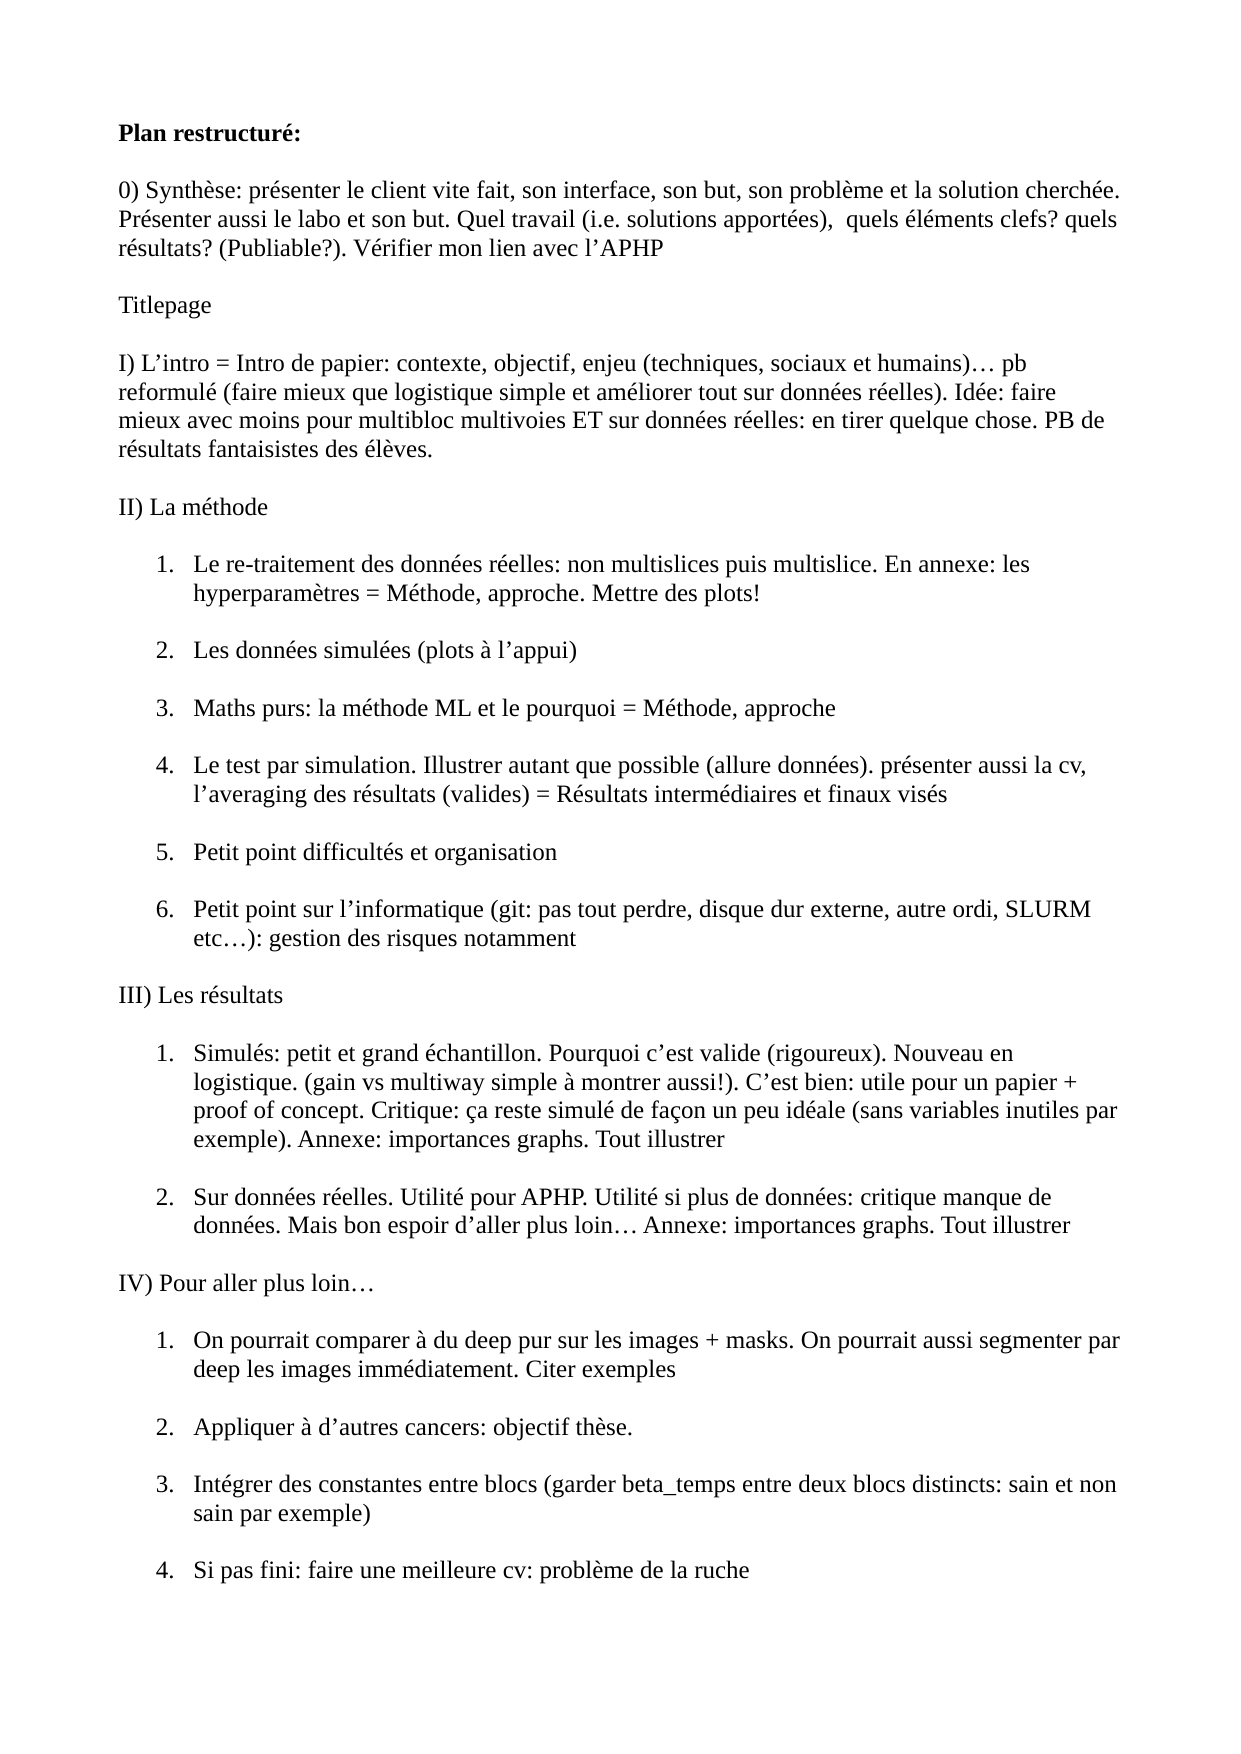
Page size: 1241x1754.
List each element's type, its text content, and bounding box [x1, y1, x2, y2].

list Petit point difficultés et organisation [156, 837, 1122, 866]
list Simulés: petit et grand échantillon. Pourquoi c’est valide (rigoureux). Nouveau en logistique. (gain vs multiway simple à montrer aussi!). C’est bien: utile pour un papier + proof of concept. Critique: ça reste simulé de façon un peu idéale (sans variables inutiles par exemple). Annexe: importances graphs. Tout illustrer [156, 1038, 1122, 1153]
list Si pas fini: faire une meilleure cv: problème de la ruche [156, 1556, 1122, 1584]
list Les données simulées (plots à l’appui) [156, 636, 1122, 664]
text Plan restructuré: [118, 118, 1122, 147]
text II) La méthode [118, 492, 1122, 521]
list Maths purs: la méthode ML et le pourquoi = Méthode, approche [156, 693, 1122, 722]
list On pourrait comparer à du deep pur sur les images + masks. On pourrait aussi segmenter par deep les images immédiatement. Citer exemples [156, 1326, 1122, 1383]
list Sur données réelles. Utilité pour APHP. Utilité si plus de données: critique manque de données. Mais bon espoir d’aller plus loin… Annexe: importances graphs. Tout illustrer [156, 1182, 1122, 1239]
text 0) Synthèse: présenter le client vite fait, son interface, son but, son problème et la solution cherchée. Présenter aussi le labo et son but. Quel travail (i.e. solutions apportées), quels éléments clefs? quels résultats? (Publiable?). Vérifier mon lien avec l’APHP [118, 176, 1122, 262]
text IV) Pour aller plus loin… [118, 1268, 1122, 1297]
text I) L’intro = Intro de papier: contexte, objectif, enjeu (techniques, sociaux et humains)… pb reformulé (faire mieux que logistique simple et améliorer tout sur données réelles). Idée: faire mieux avec moins pour multibloc multivoies ET sur données réelles: en tirer quelque chose. PB de résultats fantaisistes des élèves. [118, 348, 1122, 463]
list Petit point sur l’informatique (git: pas tout perdre, disque dur externe, autre ordi, SLURM etc…): gestion des risques notamment [156, 894, 1122, 952]
text Titlepage [118, 291, 1122, 319]
text III) Les résultats [118, 981, 1122, 1009]
list Le re-traitement des données réelles: non multislices puis multislice. En annexe: les hyperparamètres = Méthode, approche. Mettre des plots! [156, 549, 1122, 607]
list Intégrer des constantes entre blocs (garder beta_temps entre deux blocs distincts: sain et non sain par exemple) [156, 1469, 1122, 1527]
list Le test par simulation. Illustrer autant que possible (allure données). présenter aussi la cv, l’averaging des résultats (valides) = Résultats intermédiaires et finaux visés [156, 751, 1122, 808]
list Appliquer à d’autres cancers: objectif thèse. [156, 1412, 1122, 1441]
